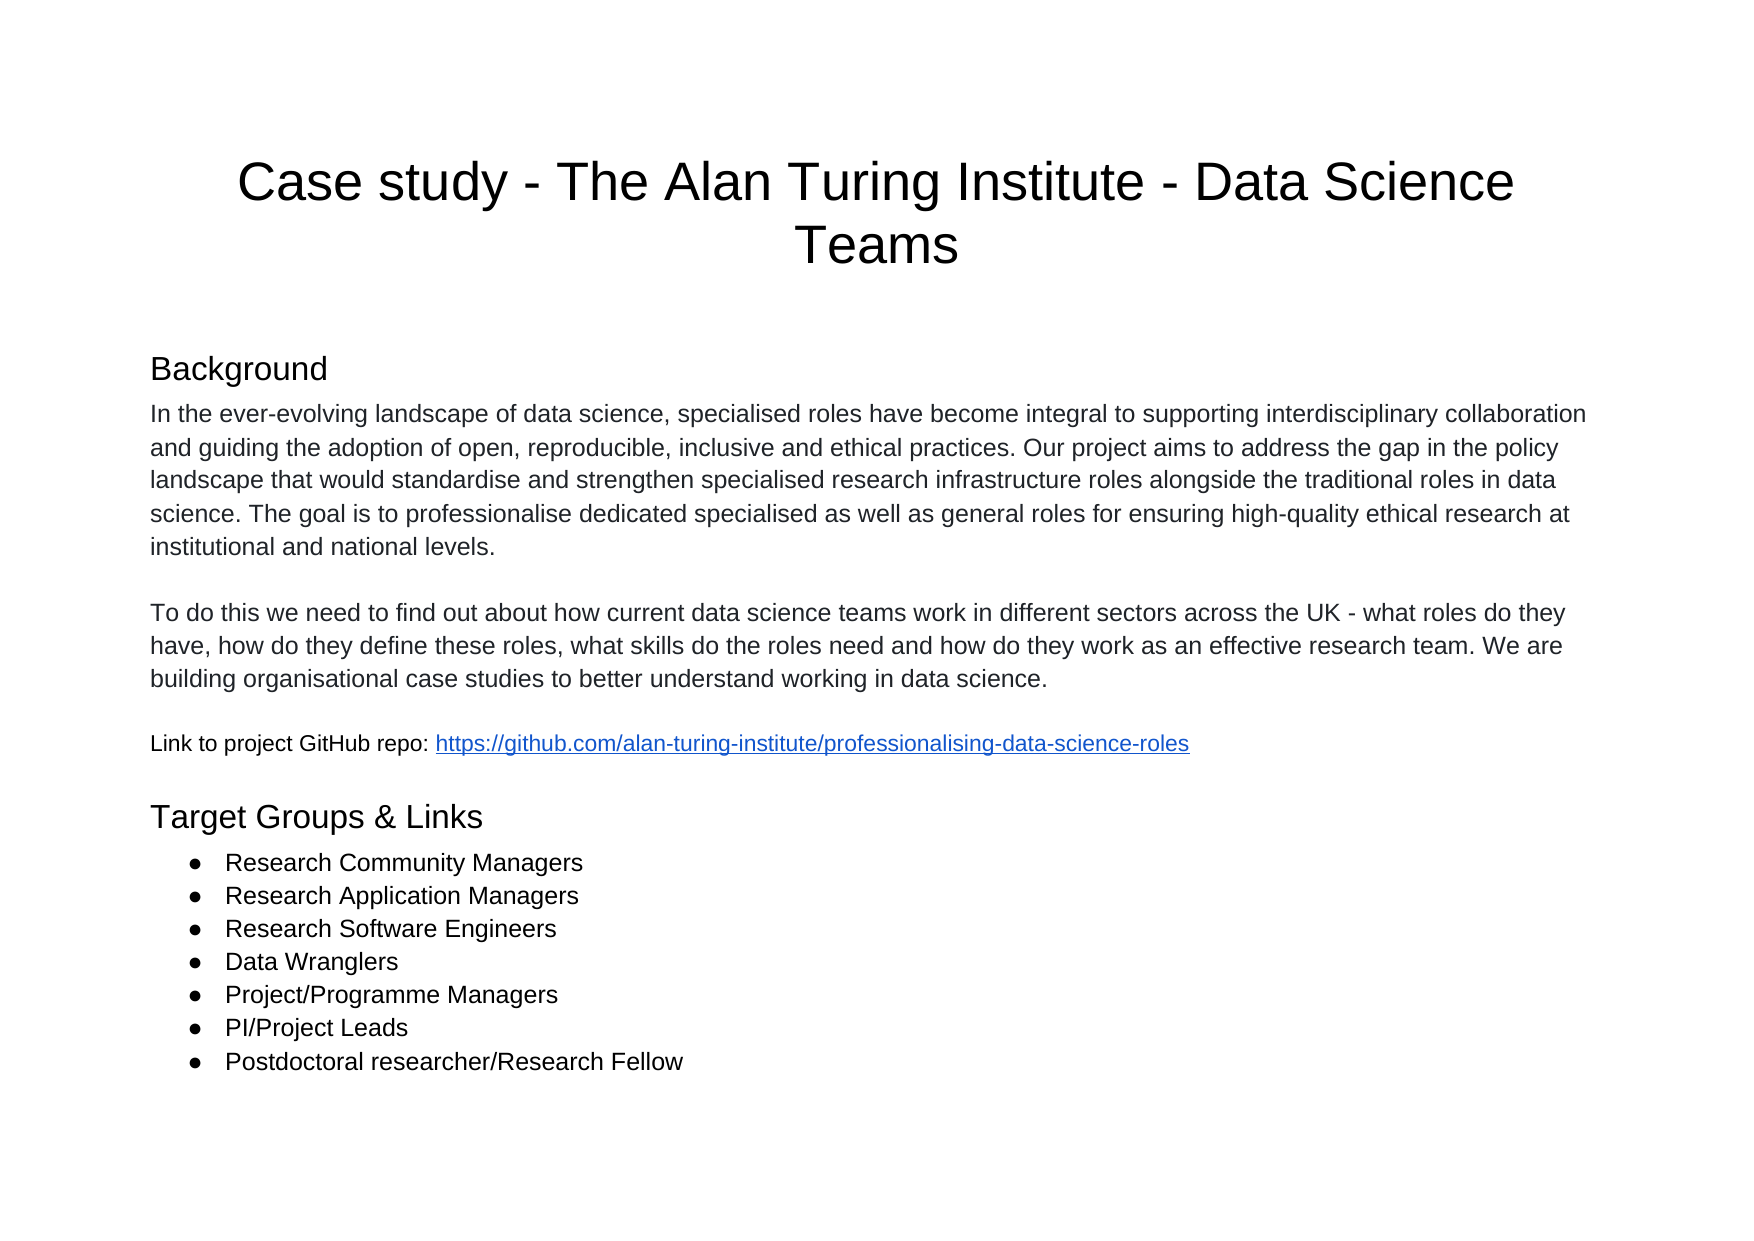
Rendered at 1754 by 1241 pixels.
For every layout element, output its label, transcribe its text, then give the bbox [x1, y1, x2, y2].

list Research Application Managers [187, 881, 1604, 910]
list Data Wranglers [187, 947, 1604, 976]
subtitle Target Groups & Links [150, 797, 1604, 836]
subtitle Background [150, 348, 1604, 387]
list Project/Programme Managers [187, 980, 1604, 1009]
list PI/Project Leads [187, 1013, 1604, 1042]
text To do this we need to find out about how current data science teams work in different sectors across the UK - what roles do they have, how do they define these roles, what skills do the roles need and how do they work as an effective research team. We are building organisational case studies to better understand working in data science. [150, 598, 1604, 692]
text In the ever-evolving landscape of data science, specialised roles have become integral to supporting interdisciplinary collaboration and guiding the adoption of open, reproducible, inclusive and ethical practices. Our project aims to address the gap in the policy landscape that would standardise and strengthen specialised research infrastructure roles alongside the traditional roles in data science. The goal is to professionalise dedicated specialised as well as general roles for ensuring high-quality ethical research at institutional and national levels. [150, 399, 1604, 560]
text Link to project GitHub repo: https://github.com/alan-turing-institute/professionalising-data-science-roles [150, 730, 1604, 756]
list Research Software Engineers [187, 914, 1604, 943]
list Research Community Managers [187, 848, 1604, 877]
list Postdoctoral researcher/Research Fellow [187, 1046, 1604, 1075]
title Case study - The Alan Turing Institute - Data Science Teams [150, 150, 1604, 274]
